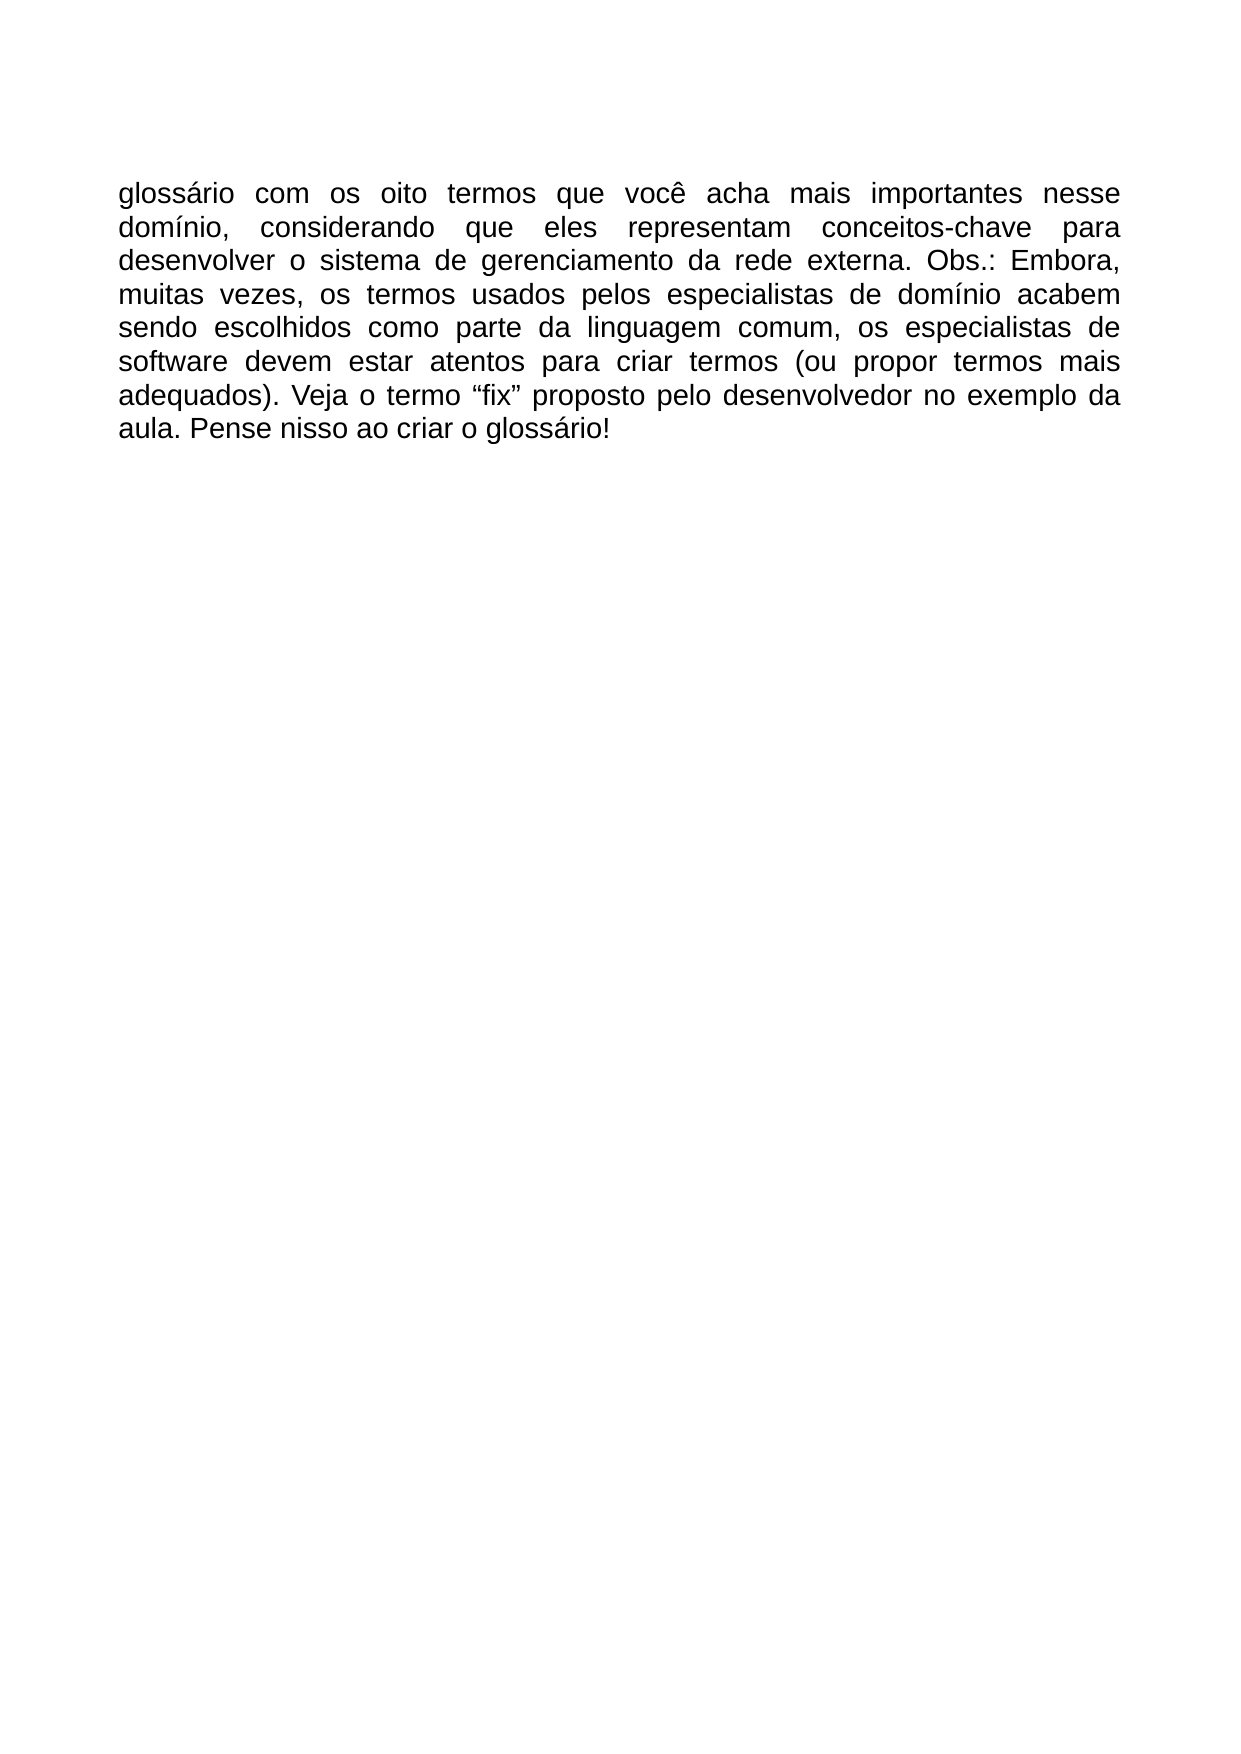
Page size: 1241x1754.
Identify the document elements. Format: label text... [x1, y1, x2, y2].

text glossário com os oito termos que você acha mais importantes nesse domínio, considerando que eles representam conceitos-chave para desenvolver o sistema de gerenciamento da rede externa. Obs.: Embora, muitas vezes, os termos usados pelos especialistas de domínio acabem sendo escolhidos como parte da linguagem comum, os especialistas de software devem estar atentos para criar termos (ou propor termos mais adequados). Veja o termo “fix” proposto pelo desenvolvedor no exemplo da aula. Pense nisso ao criar o glossário! [118, 176, 1122, 445]
